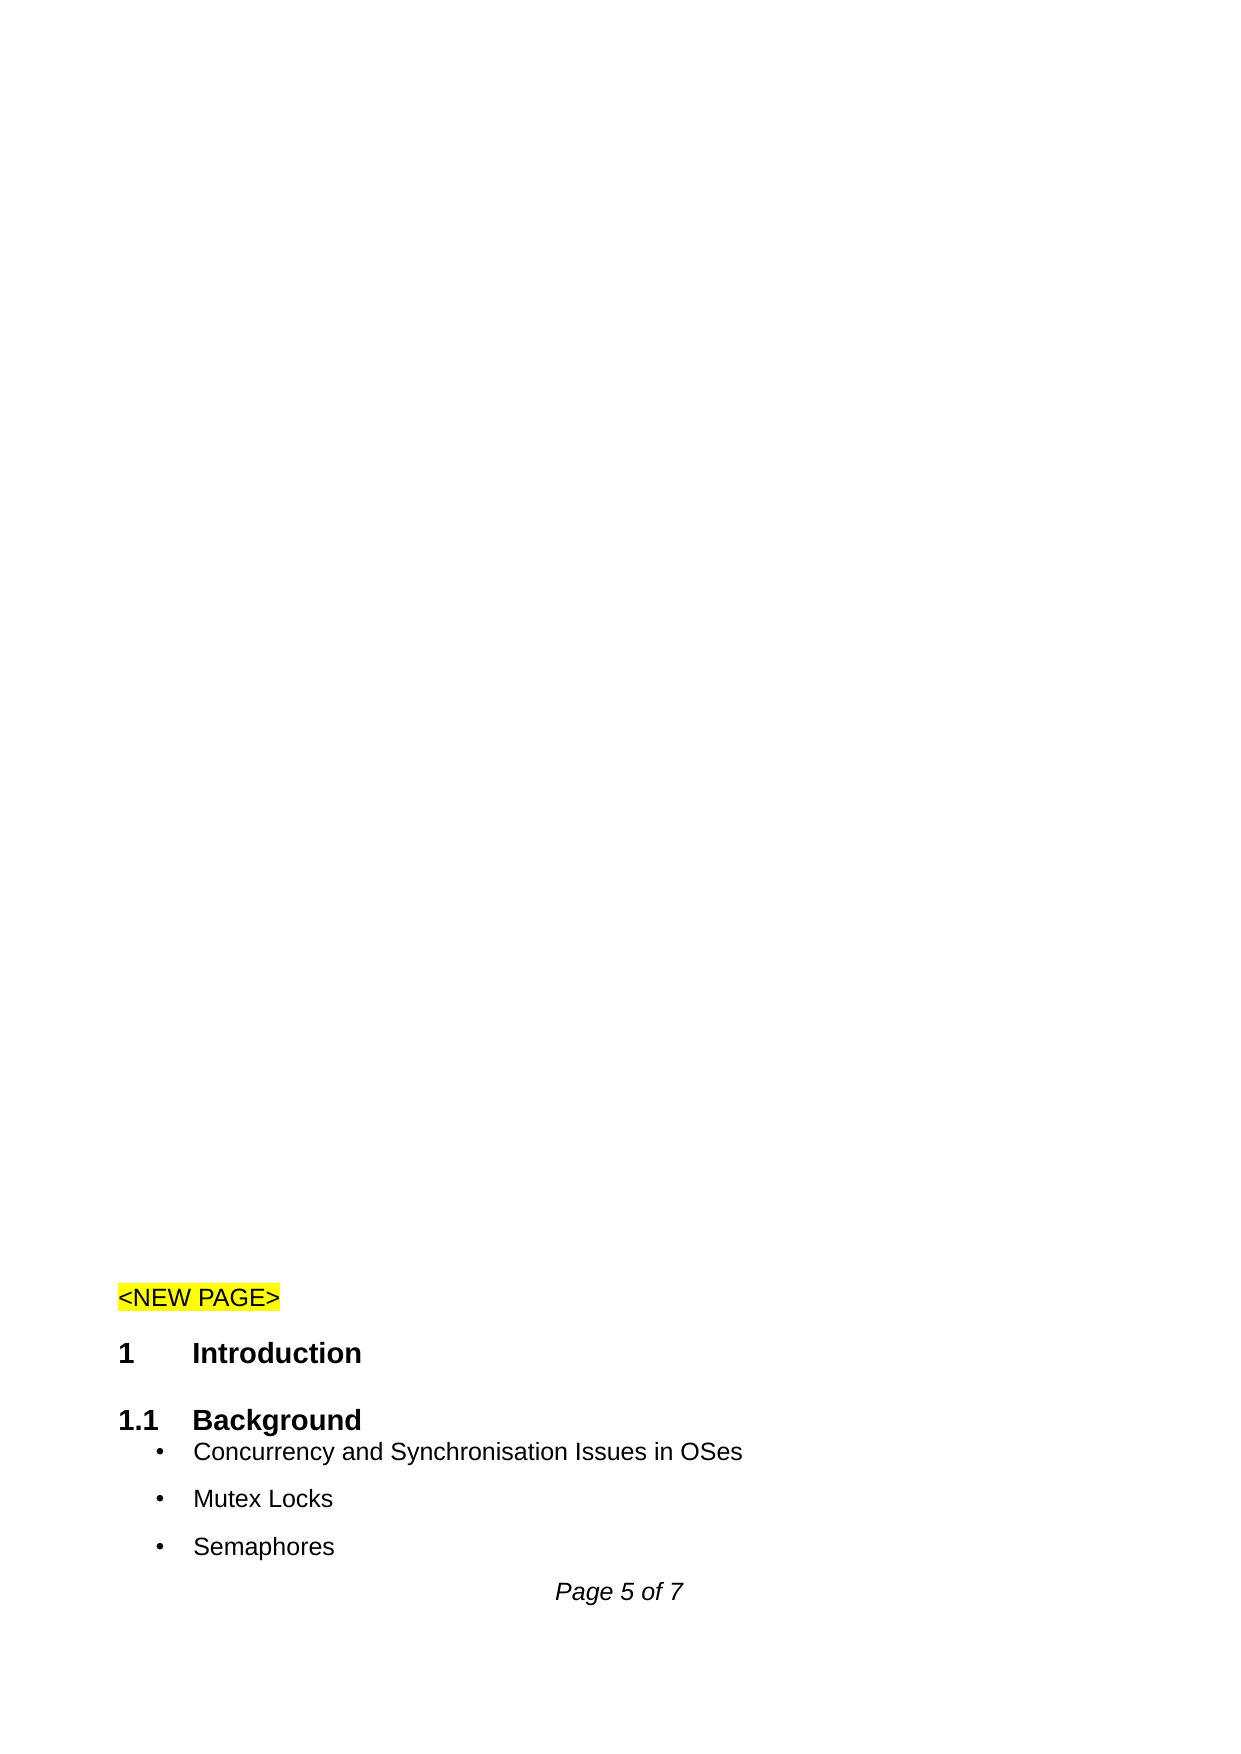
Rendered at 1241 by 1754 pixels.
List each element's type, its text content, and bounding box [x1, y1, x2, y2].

subtitle Background [118, 1403, 1122, 1437]
subtitle Introduction [118, 1336, 1122, 1370]
list Semaphores [156, 1532, 1122, 1561]
list Concurrency and Synchronisation Issues in OSes [156, 1437, 1122, 1466]
text <NEW PAGE> [118, 1282, 1122, 1311]
list Mutex Locks [156, 1484, 1122, 1513]
